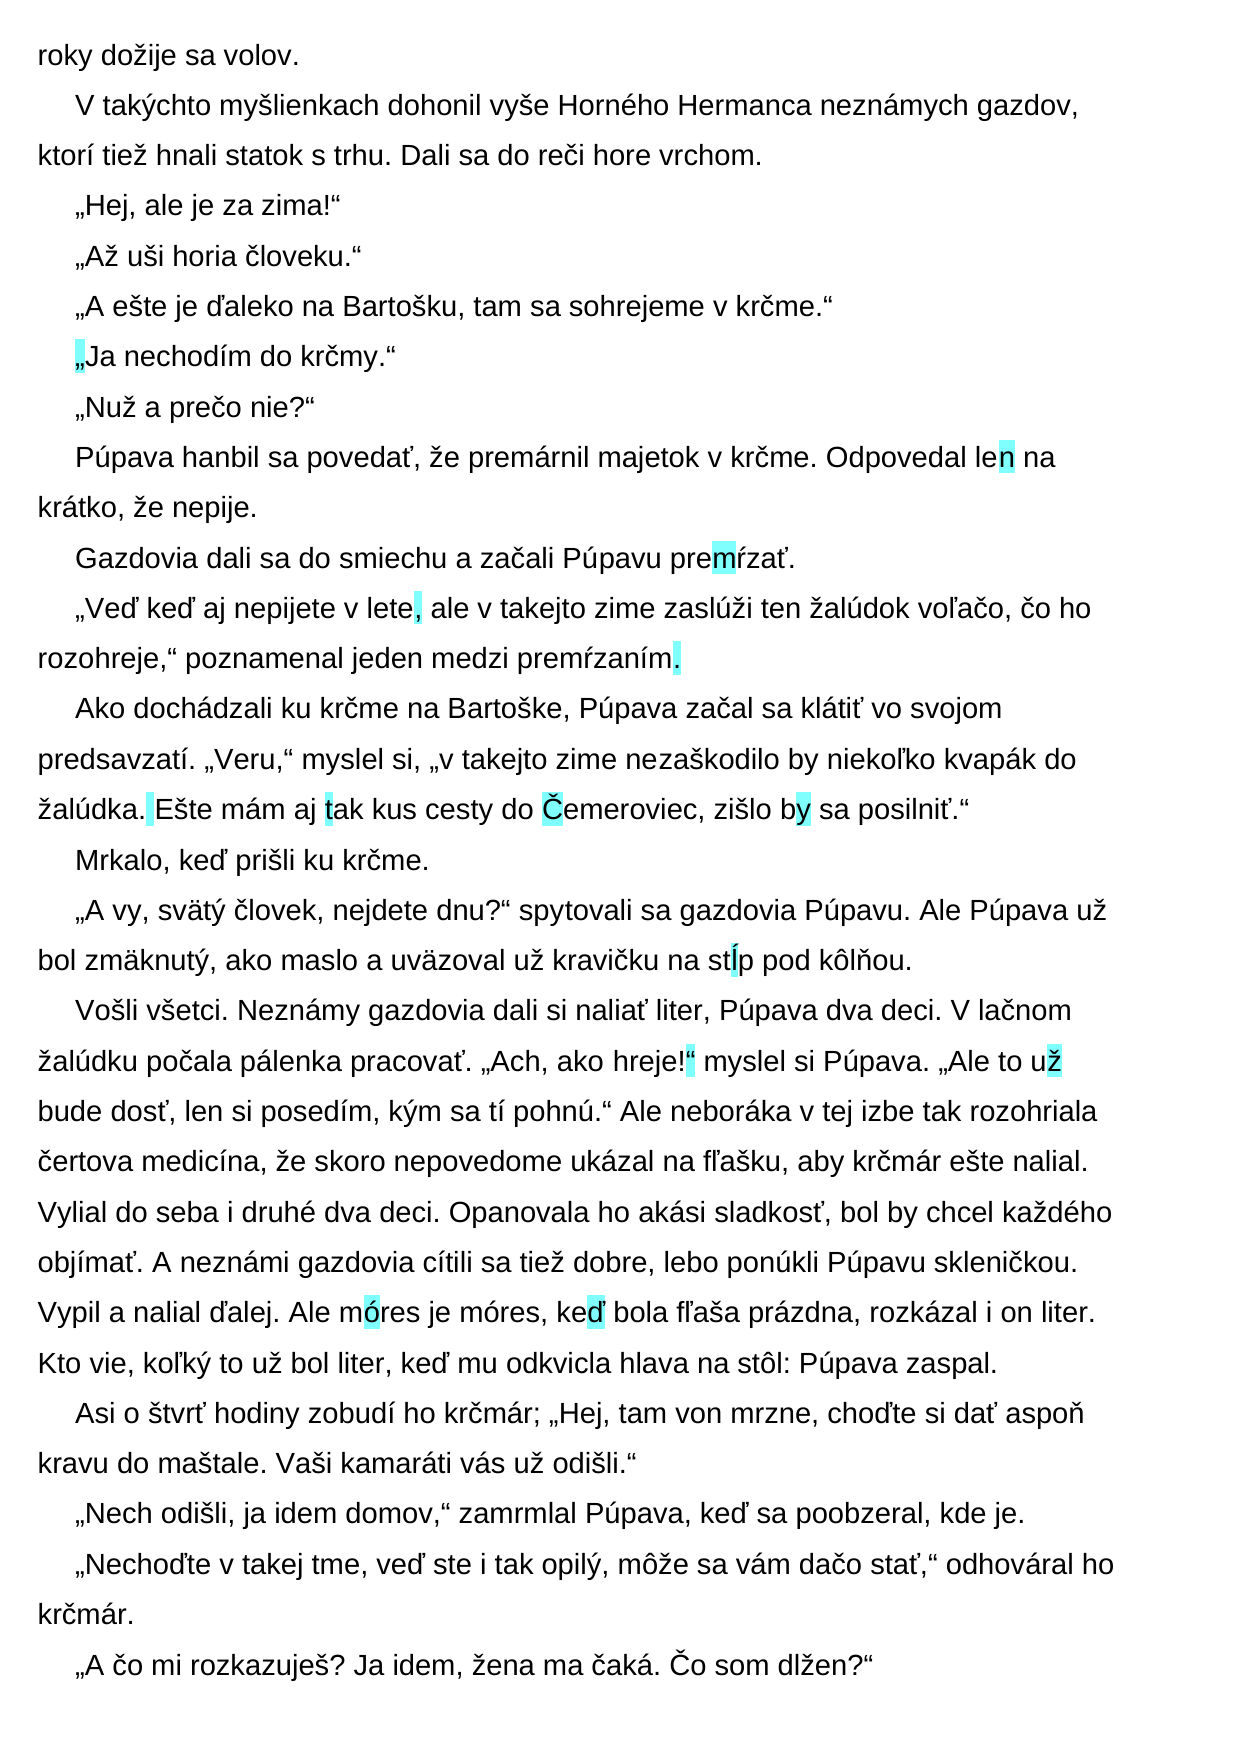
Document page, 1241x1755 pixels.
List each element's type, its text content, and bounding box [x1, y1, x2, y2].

text „Až uši horia človeku.“ [37, 239, 1130, 272]
text Ako dochádzali ku krčme na Bartoške, Púpava začal sa klátiť vo svojom predsavzatí. „Veru,“ myslel si, „v takejto zime ne­zaškodilo by niekoľko kvapák do žalúdka. Ešte mám aj tak kus cesty do Čemeroviec, zišlo by sa posilniť.“ [37, 692, 1130, 826]
text „A čo mi rozkazuješ? Ja idem, žena ma čaká. Čo som dlžen?“ [37, 1647, 1130, 1681]
text Mrkalo, keď prišli ku krčme. [37, 842, 1130, 876]
text V takýchto myšlienkach dohonil vyše Horného Hermanca neznámych gazdov, ktorí tiež hnali statok s trhu. Dali sa do reči hore vrchom. [37, 88, 1130, 172]
text „Nuž a prečo nie?“ [37, 390, 1130, 423]
text „Ja nechodím do krčmy.“ [37, 339, 1130, 373]
text roky dožije sa volov. [37, 37, 1130, 71]
text „A vy, svätý človek, nejdete dnu?“ spy­tovali sa gazdovia Púpavu. Ale Púpava už bol zmäknutý, ako maslo a uväzoval už kravičku na stĺp pod kôlňou. [37, 893, 1130, 977]
text „Veď keď aj nepijete v lete, ale v takejto zime zaslúži ten žalúdok voľačo, čo ho rozo­hreje,“ poznamenal jeden medzi premŕzaním. [37, 591, 1130, 675]
text „Nechoďte v takej tme, veď ste i tak opilý, môže sa vám dačo stať,“ odhováral ho krčmár. [37, 1547, 1130, 1631]
text Asi o štvrť hodiny zobudí ho krčmár; „Hej, tam von mrzne, choďte si dať aspoň kravu do maštale. Vaši kamaráti vás už odišli.“ [37, 1396, 1130, 1480]
text Gazdovia dali sa do smiechu a začali Pú­pavu premŕzať. [37, 541, 1130, 574]
text Púpava hanbil sa povedať, že premárnil majetok v krčme. Odpovedal len na krátko, že nepije. [37, 440, 1130, 524]
text „A ešte je ďaleko na Bartošku, tam sa sohrejeme v krčme.“ [37, 289, 1130, 323]
text „Hej, ale je za zima!“ [37, 188, 1130, 222]
text „Nech odišli, ja idem domov,“ zamrmlal Púpava, keď sa poobzeral, kde je. [37, 1497, 1130, 1530]
text Vošli všetci. Neznámy gazdovia dali si naliať liter, Púpava dva deci. V lačnom žalúdku počala pálenka pracovať. „Ach, ako hreje!“ myslel si Púpava. „Ale to už bude dosť, len si posedím, kým sa tí pohnú.“ Ale neboráka v tej izbe tak rozohriala čertova medicína, že skoro nepovedome ukázal na fľašku, aby krčmár ešte nalial. Vylial do seba i druhé dva deci. Opanovala ho akási sladkosť, bol by chcel každého objímať. A neznámi gazdovia cítili sa tiež dobre, lebo ponúkli Púpavu skleničkou. Vypil a nalial ďalej. Ale móres je móres, keď bola fľaša prázdna, rozkázal i on liter. Kto vie, koľký to už bol liter, keď mu odkvicla hlava na stôl: Púpava zaspal. [37, 993, 1130, 1379]
